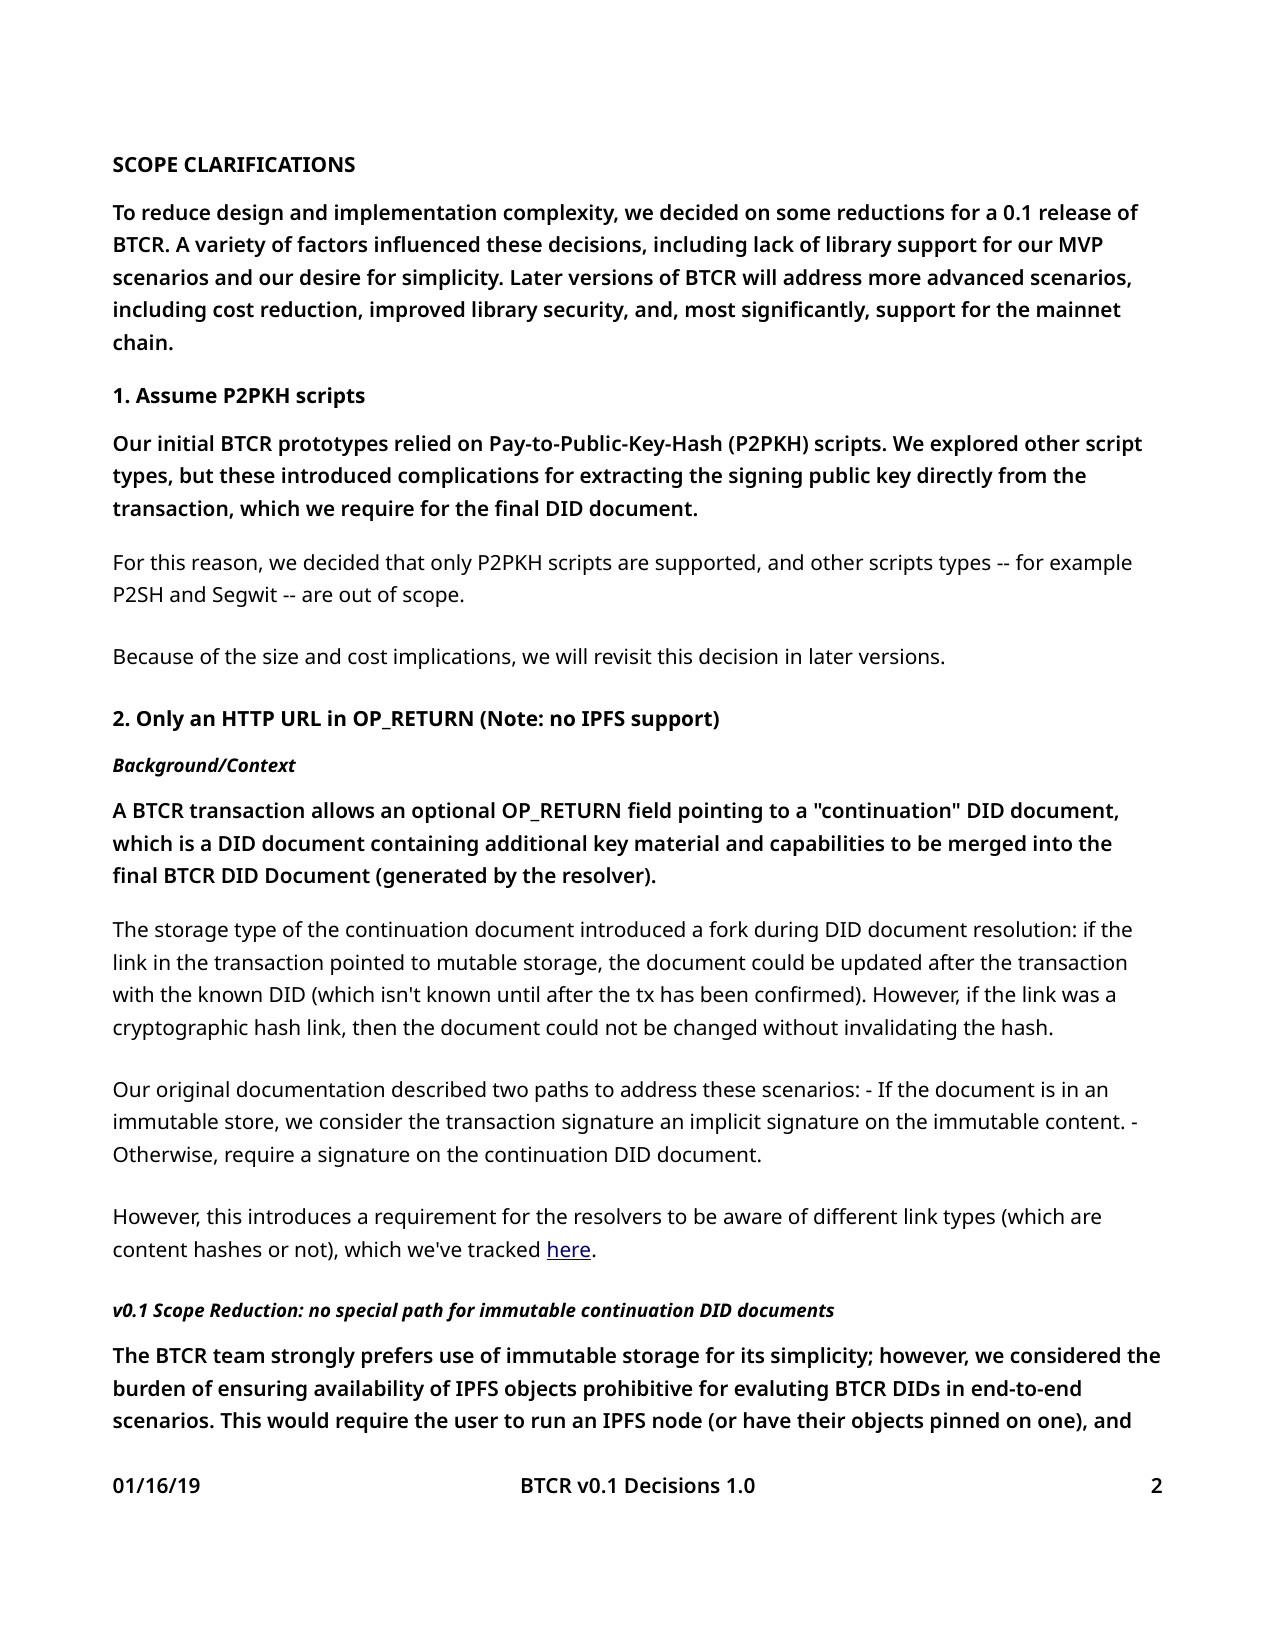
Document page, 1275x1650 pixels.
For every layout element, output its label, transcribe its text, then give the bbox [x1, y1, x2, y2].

text Our initial BTCR prototypes relied on Pay-to-Public-Key-Hash (P2PKH) scripts. We explored other script types, but these introduced complications for extracting the signing public key directly from the transaction, which we require for the final DID document. [112, 429, 1162, 523]
text The BTCR team strongly prefers use of immutable storage for its simplicity; however, we considered the burden of ensuring availability of IPFS objects prohibitive for evaluting BTCR DIDs in end-to-end scenarios. This would require the user to run an IPFS node (or have their objects pinned on one), and [112, 1341, 1162, 1435]
text For this reason, we decided that only P2PKH scripts are supported, and other scripts types -- for example P2SH and Segwit -- are out of scope. [112, 548, 1162, 609]
text However, this introduces a requirement for the resolvers to be aware of different link types (which are content hashes or not), which we've tracked here. [112, 1202, 1162, 1263]
subtitle 1. Assume P2PKH scripts [112, 381, 1162, 410]
subtitle v0.1 Scope Reduction: no special path for immutable continuation DID documents [112, 1297, 1162, 1322]
text To reduce design and implementation complexity, we decided on some reductions for a 0.1 release of BTCR. A variety of factors influenced these decisions, including lack of library support for our MVP scenarios and our desire for simplicity. Later versions of BTCR will address more advanced scenarios, including cost reduction, improved library security, and, most significantly, support for the mainnet chain. [112, 198, 1162, 356]
subtitle Scope Clarifications [112, 150, 1162, 178]
subtitle 2. Only an HTTP URL in OP_RETURN (Note: no IPFS support) [112, 704, 1162, 733]
text The storage type of the continuation document introduced a fork during DID document resolution: if the link in the transaction pointed to mutable storage, the document could be updated after the transaction with the known DID (which isn't known until after the tx has been confirmed). However, if the link was a cryptographic hash link, then the document could not be changed without invalidating the hash. [112, 915, 1162, 1041]
text A BTCR transaction allows an optional OP_RETURN field pointing to a "continuation" DID document, which is a DID document containing additional key material and capabilities to be merged into the final BTCR DID Document (generated by the resolver). [112, 796, 1162, 890]
text Because of the size and cost implications, we will revisit this decision in later versions. [112, 642, 1162, 671]
text Our original documentation described two paths to address these scenarios: - If the document is in an immutable store, we consider the transaction signature an implicit signature on the immutable content. - Otherwise, require a signature on the continuation DID document. [112, 1075, 1162, 1168]
subtitle Background/Context [112, 752, 1162, 778]
